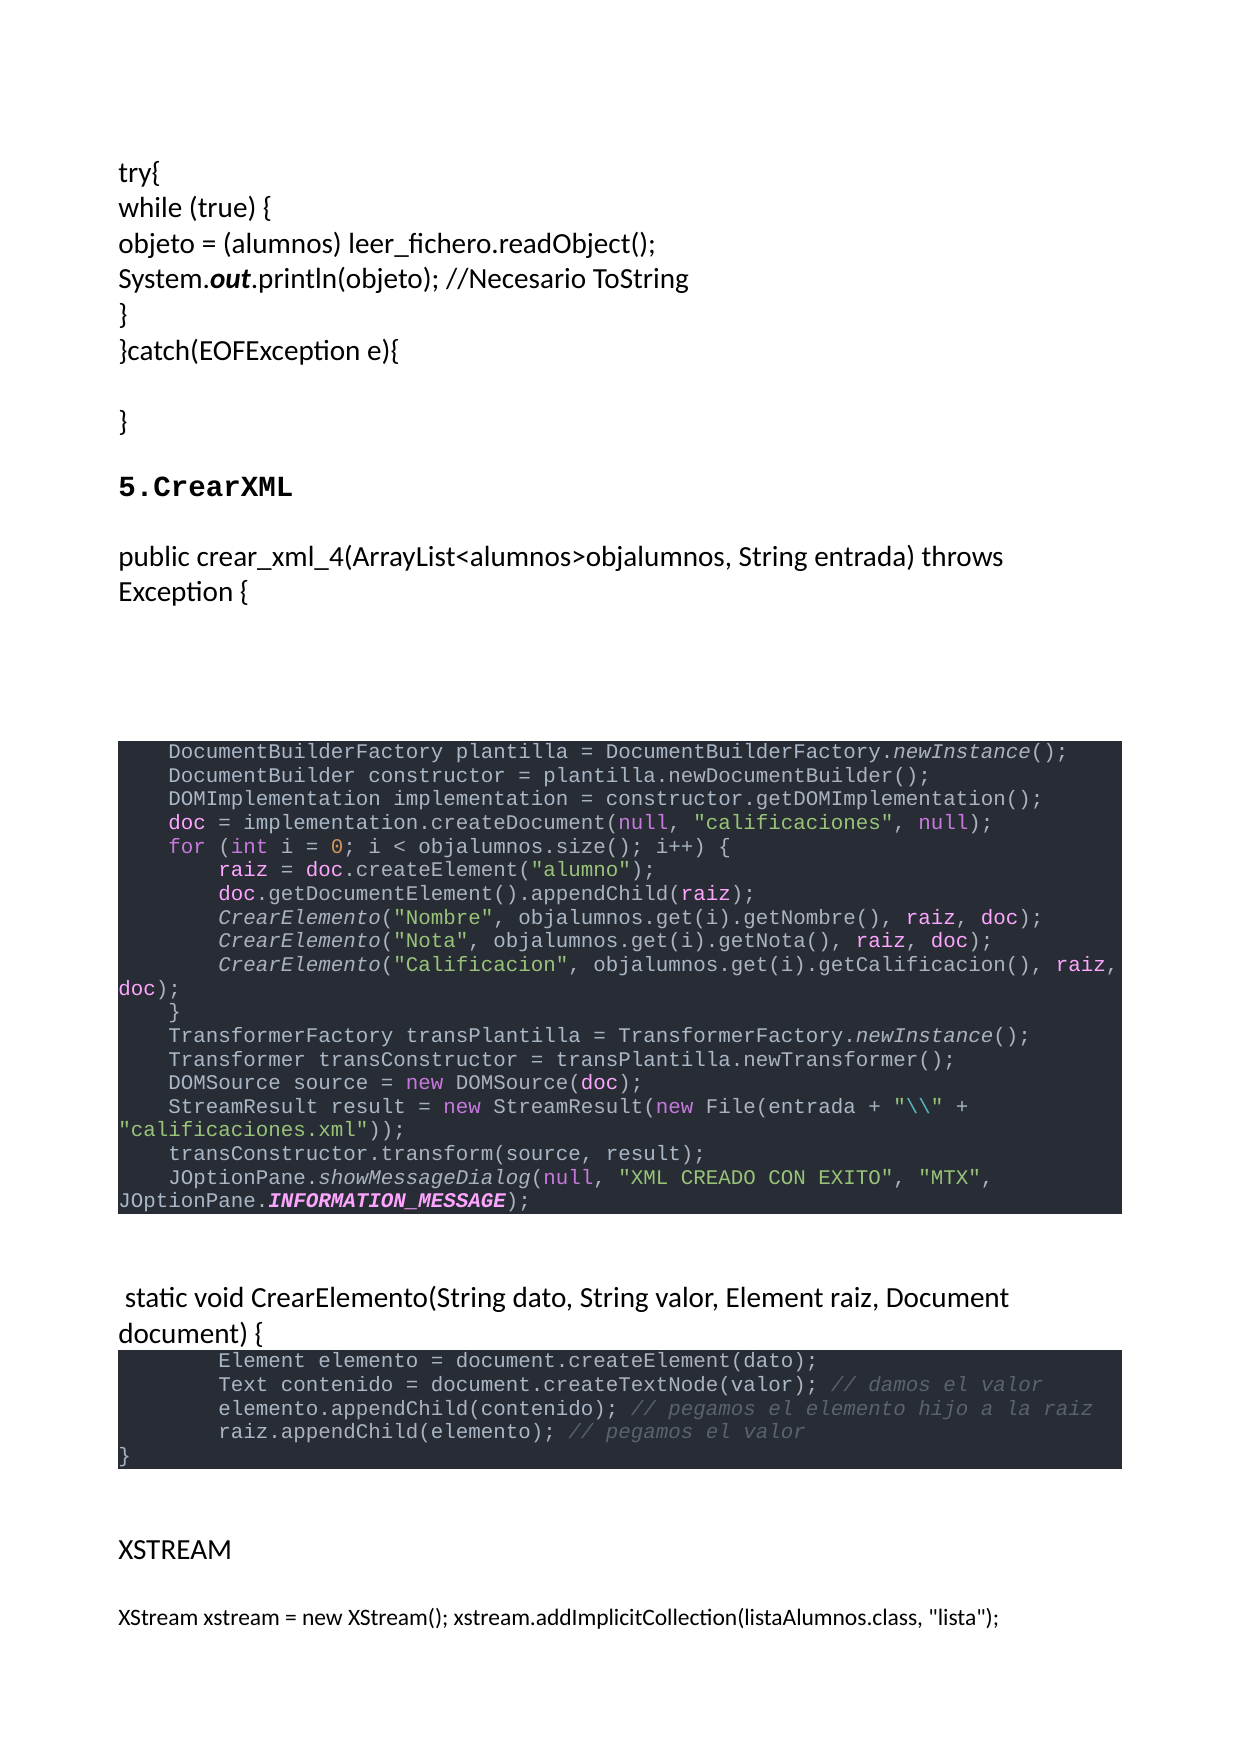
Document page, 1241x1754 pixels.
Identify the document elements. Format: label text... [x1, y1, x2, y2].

text Text contenido = document.createTextNode(valor); // damos el valor [118, 1374, 1122, 1398]
text } [118, 296, 1122, 332]
text doc = implementation.createDocument(null, "calificaciones", null); [118, 812, 1122, 836]
text }catch(EOFException e){ [118, 332, 1122, 367]
text StreamResult result = new StreamResult(new File(entrada + "\\" + "calificaciones.xml")); [118, 1096, 1122, 1143]
text CrearElemento("Calificacion", objalumnos.get(i).getCalificacion(), raiz, doc); [118, 954, 1122, 1001]
text Element elemento = document.createElement(dato); [118, 1350, 1122, 1374]
text } [118, 1445, 1122, 1469]
text for (int i = 0; i < objalumnos.size(); i++) { [118, 836, 1122, 859]
text DOMImplementation implementation = constructor.getDOMImplementation(); [118, 788, 1122, 812]
text System.out.println(objeto); //Necesario ToString [118, 261, 1122, 296]
text transConstructor.transform(source, result); [118, 1143, 1122, 1167]
text try{ [118, 154, 1122, 189]
text 5.CrearXML [118, 472, 1122, 505]
text TransformerFactory transPlantilla = TransformerFactory.newInstance(); [118, 1025, 1122, 1048]
text XSTREAM [118, 1531, 1122, 1567]
text static void CrearElemento(String dato, String valor, Element raiz, Document document) { [118, 1279, 1122, 1350]
text } [118, 403, 1122, 439]
text doc.getDocumentElement().appendChild(raiz); [118, 883, 1122, 907]
text DocumentBuilder constructor = plantilla.newDocumentBuilder(); [118, 765, 1122, 788]
text JOptionPane.showMessageDialog(null, "XML CREADO CON EXITO", "MTX", JOptionPane.INFORMATION_MESSAGE); [118, 1167, 1122, 1214]
text DOMSource source = new DOMSource(doc); [118, 1072, 1122, 1096]
text Transformer transConstructor = transPlantilla.newTransformer(); [118, 1048, 1122, 1072]
text DocumentBuilderFactory plantilla = DocumentBuilderFactory.newInstance(); [118, 741, 1122, 765]
text while (true) { [118, 189, 1122, 225]
text raiz.appendChild(elemento); // pegamos el valor [118, 1421, 1122, 1445]
text CrearElemento("Nombre", objalumnos.get(i).getNombre(), raiz, doc); [118, 907, 1122, 930]
text objeto = (alumnos) leer_fichero.readObject(); [118, 225, 1122, 261]
text CrearElemento("Nota", objalumnos.get(i).getNota(), raiz, doc); [118, 930, 1122, 954]
text elemento.appendChild(contenido); // pegamos el elemento hijo a la raiz [118, 1398, 1122, 1421]
text XStream xstream = new XStream(); xstream.addImplicitCollection(listaAlumnos.class, "lista"); [118, 1602, 1122, 1631]
text public crear_xml_4(ArrayList<alumnos>objalumnos, String entrada) throws Exception { [118, 538, 1122, 609]
text raiz = doc.createElement("alumno"); [118, 859, 1122, 883]
text } [118, 1001, 1122, 1025]
